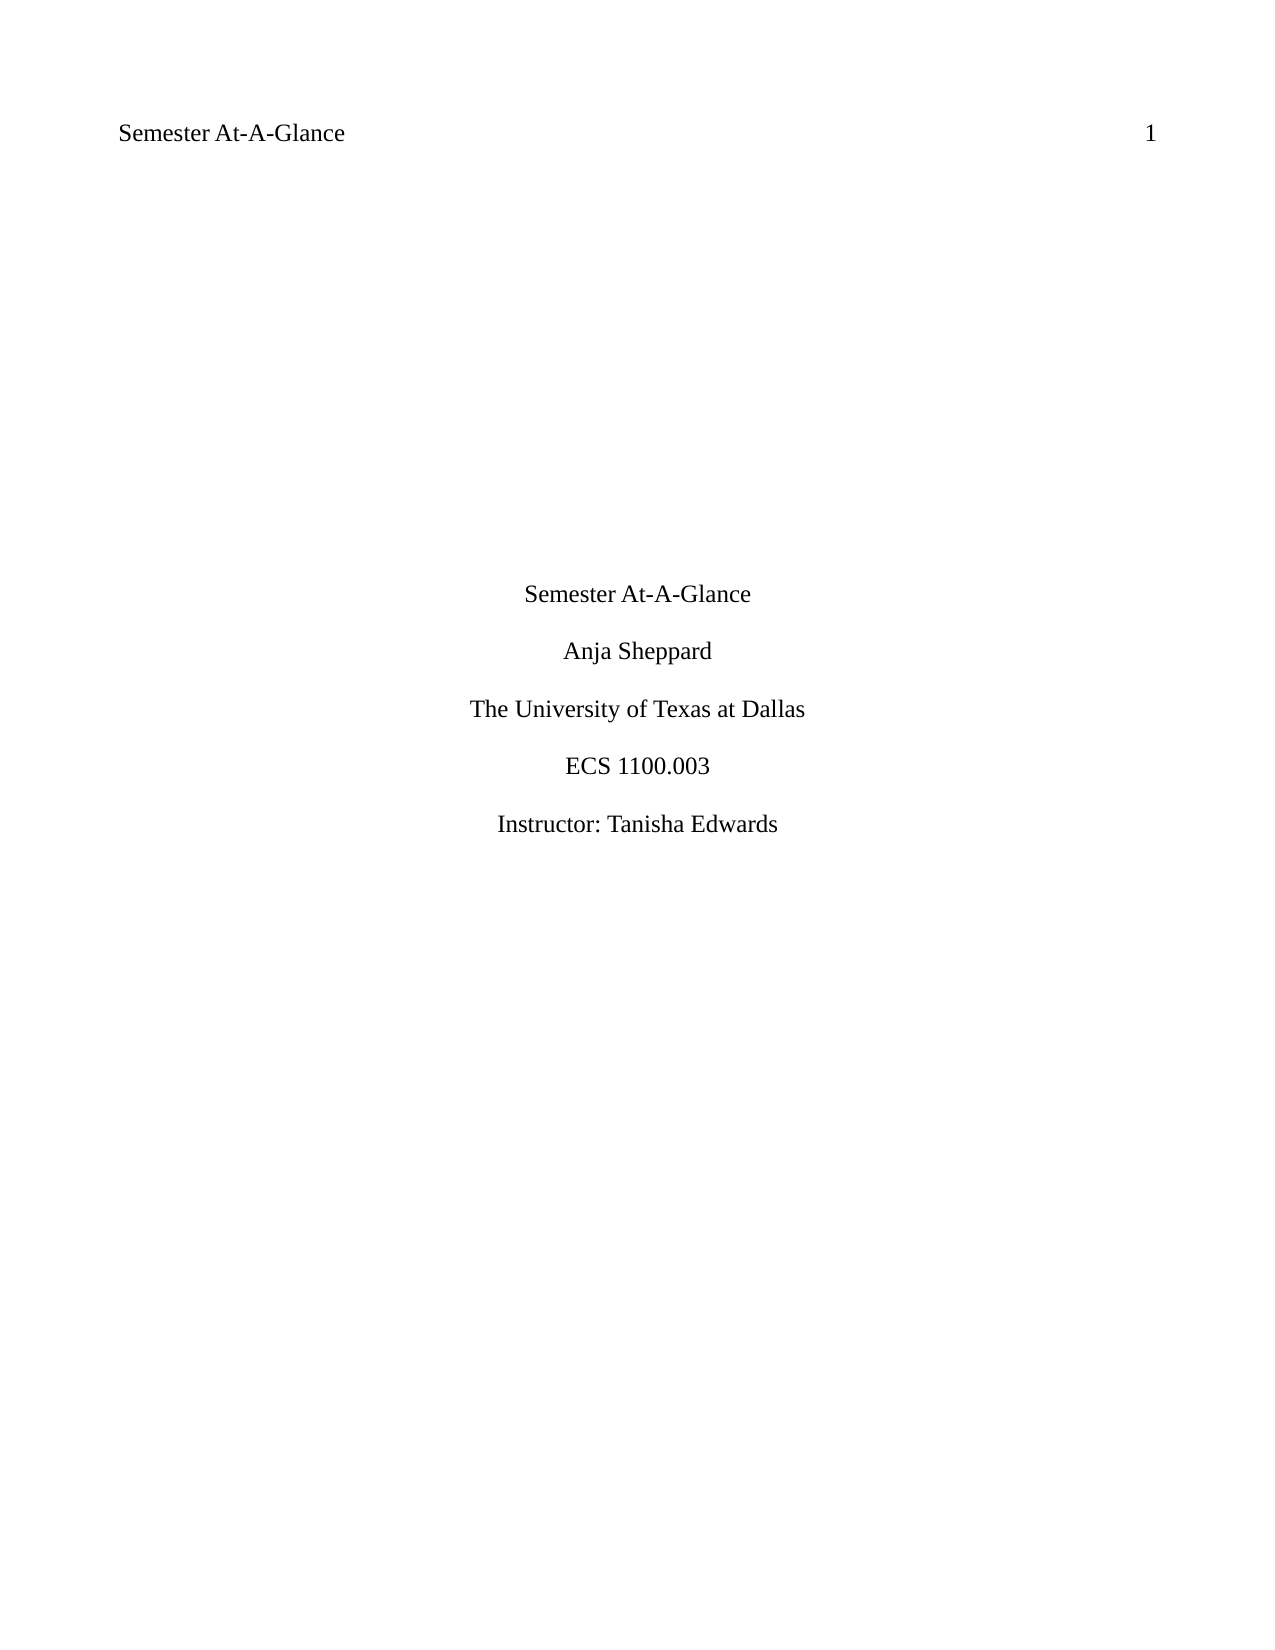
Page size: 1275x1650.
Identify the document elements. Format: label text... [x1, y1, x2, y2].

text Instructor: Tanisha Edwards [118, 809, 1157, 838]
text Anja Sheppard [118, 636, 1157, 665]
text ECS 1100.003 [118, 751, 1157, 780]
text The University of Texas at Dallas [118, 694, 1157, 723]
text Semester At-A-Glance [118, 579, 1157, 608]
